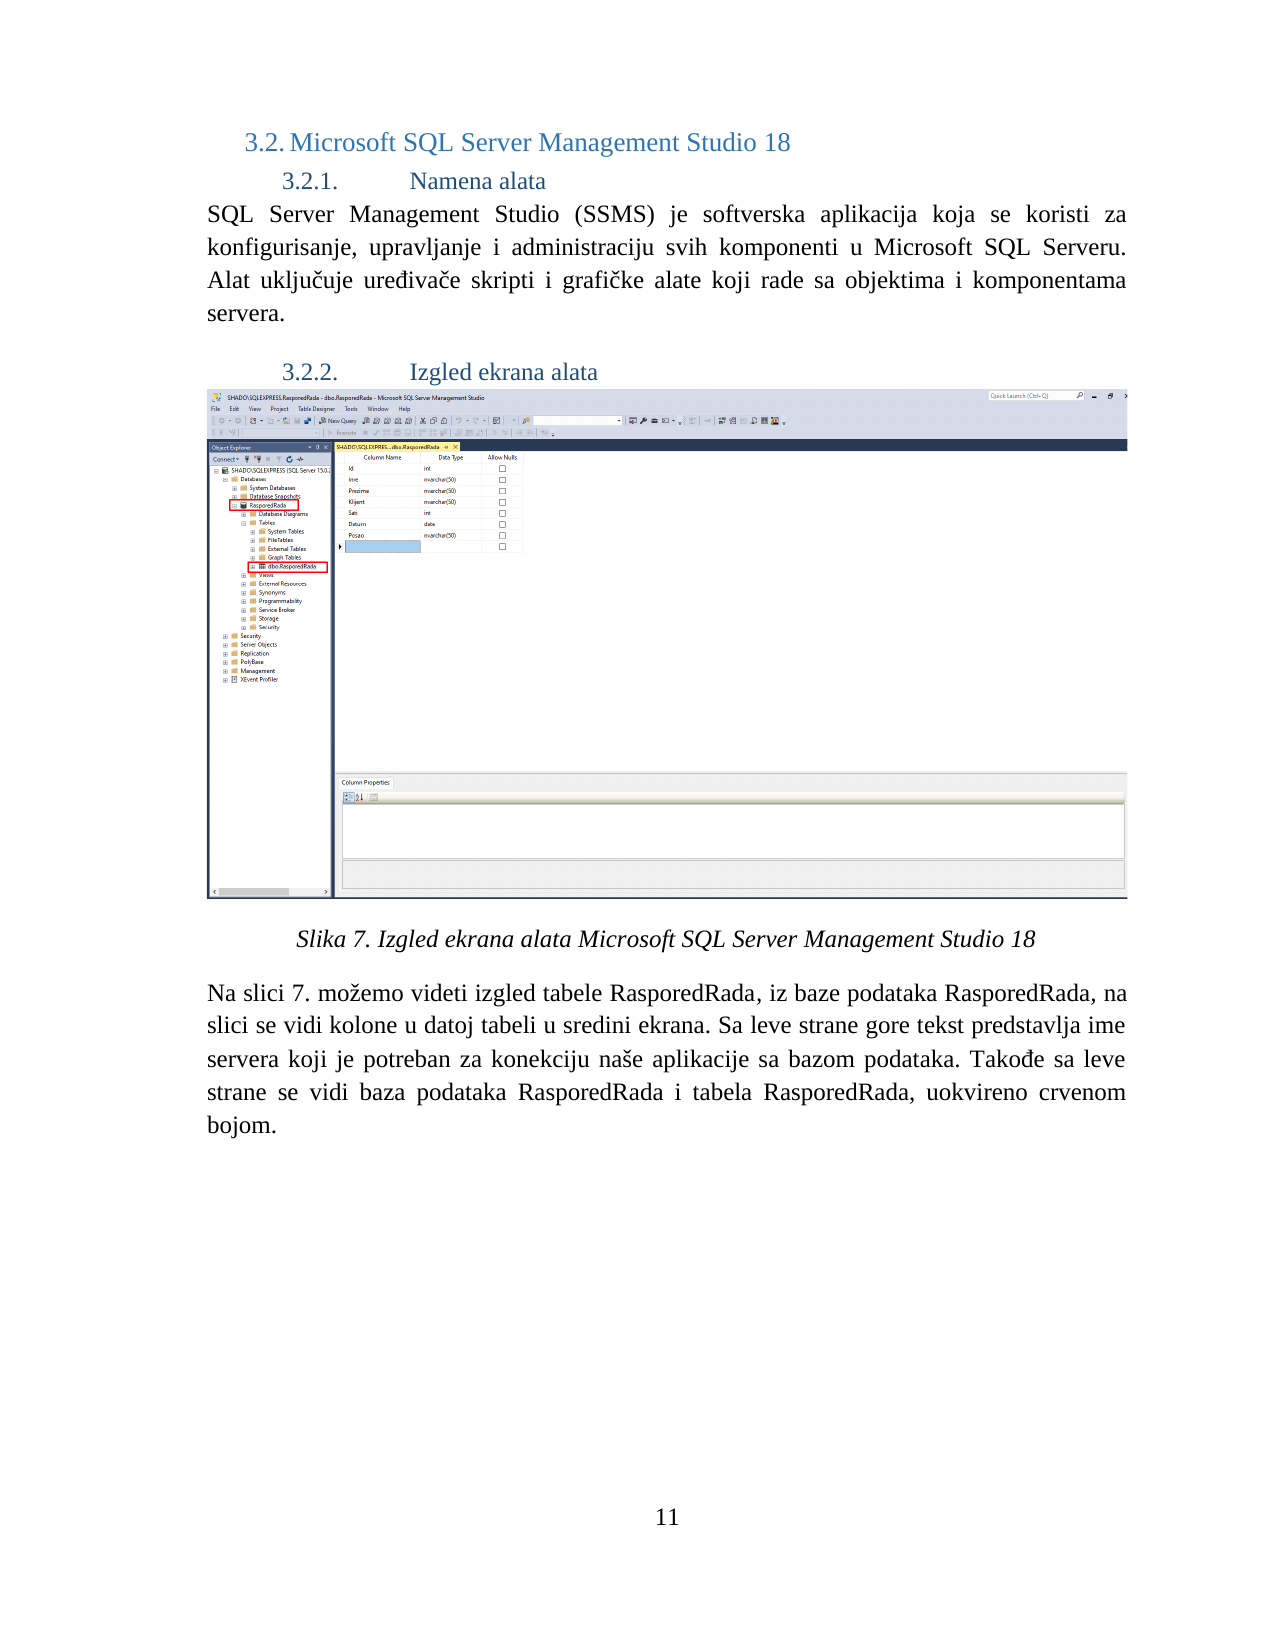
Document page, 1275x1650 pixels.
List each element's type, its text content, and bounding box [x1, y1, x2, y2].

text SQL Server Management Studio (SSMS) je softverska aplikacija koja se koristi za konfigurisanje, upravljanje i administraciju svih komponenti u Microsoft SQL Serveru. Alat uključuje uređivače skripti i grafičke alate koji rade sa objektima i komponentama servera. [207, 199, 1127, 327]
text Na slici 7. možemo videti izgled tabele RasporedRada, iz baze podataka RasporedRada, na slici se vidi kolone u datoj tabeli u sredini ekrana. Sa leve strane gore tekst predstavlja ime servera koji je potreban za konekciju naše aplikacije sa bazom podataka. Takođe sa leve strane se vidi baza podataka RasporedRada i tabela RasporedRada, uokvireno crvenom bojom. [207, 978, 1127, 1138]
subtitle Namena alata [282, 166, 1127, 195]
subtitle Izgled ekrana alata [282, 357, 1127, 385]
text Slika 7. Izgled ekrana alata Microsoft SQL Server Management Studio 18 [207, 924, 1127, 952]
subtitle Microsoft SQL Server Management Studio 18 [244, 127, 1127, 158]
